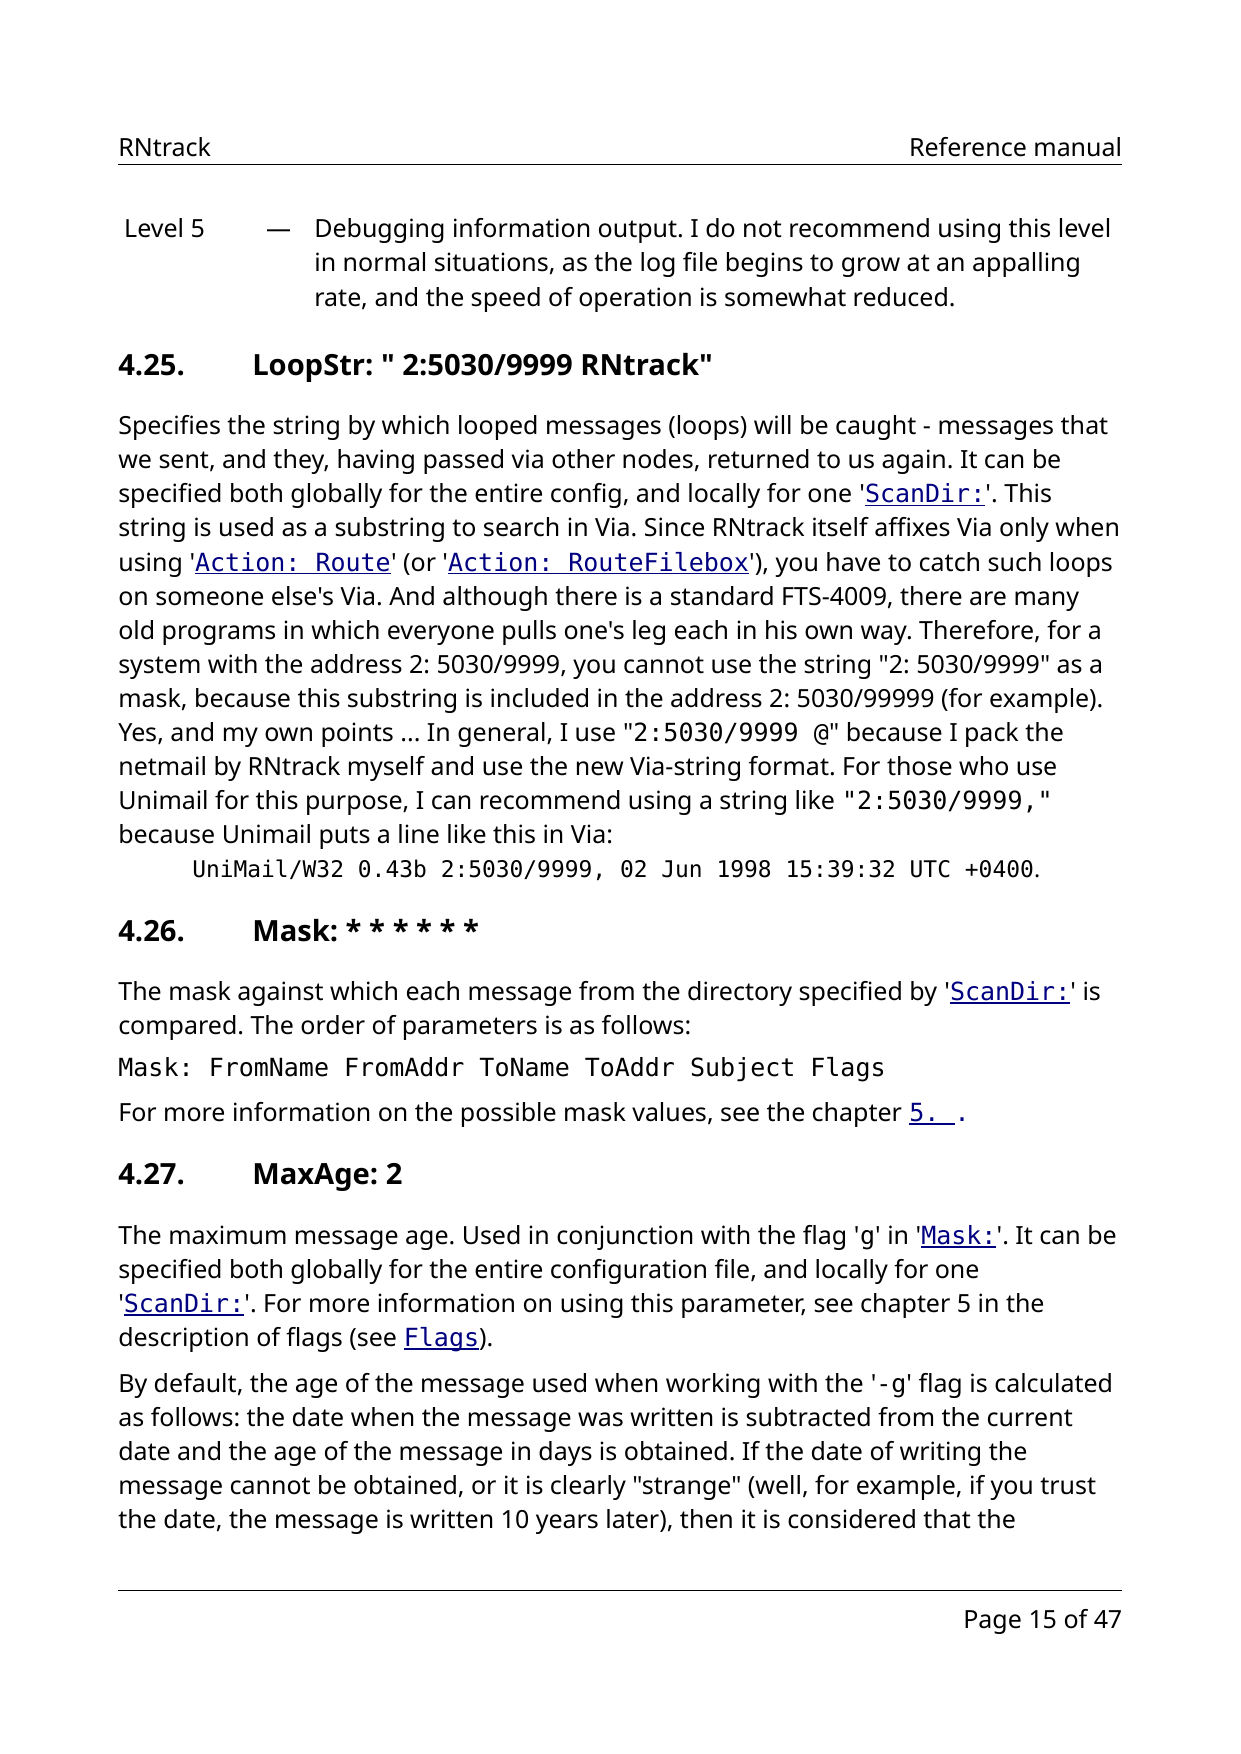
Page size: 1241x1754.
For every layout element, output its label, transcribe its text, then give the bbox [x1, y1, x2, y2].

table_cell — [260, 194, 308, 319]
text By default, the age of the message used when working with the '-g' flag is calculated as follows: the date when the message was written is subtracted from the current date and the age of the message in days is obtained. If the date of writing the message cannot be obtained, or it is clearly "strange" (well, for example, if you trust the date, the message is written 10 years later), then it is considered that the [118, 1366, 1122, 1536]
text The mask against which each message from the directory specified by 'ScanDir:' is compared. The order of parameters is as follows: [118, 974, 1122, 1042]
text The maximum message age. Used in conjunction with the flag 'g' in 'Mask:'. It can be specified both globally for the entire configuration file, and locally for one 'ScanDir:'. For more information on using this parameter, see chapter 5 in the description of flags (see Flags). [118, 1218, 1122, 1354]
table_cell Level 5 [118, 194, 260, 319]
text For more information on the possible mask values, see the chapter 5. [118, 1094, 1122, 1129]
subtitle Mask: * * * * * * [118, 910, 1122, 949]
text Specifies the string by which looped messages (loops) will be caught - messages that we sent, and they, having passed via other nodes, returned to us again. It can be specified both globally for the entire config, and locally for one 'ScanDir:'. This string is used as a substring to search in Via. Since RNtrack itself affixes Via only when using 'Action: Route' (or 'Action: RouteFilebox'), you have to catch such loops on someone else's Via. And although there is a standard FTS-4009, there are many old programs in which everyone pulls one's leg each in his own way. Therefore, for a system with the address 2: 5030/9999, you cannot use the string "2: 5030/9999" as a mask, because this substring is included in the address 2: 5030/99999 (for example). Yes, and my own points ... In general, I use "2:5030/9999 @" because I pack the netmail by RNtrack myself and use the new Via-string format. For those who use Unimail for this purpose, I can recommend using a string like "2:5030/9999," because Unimail puts a line like this in Via: UniMail/W32 0.43b 2:5030/9999, 02 Jun 1998 15:39:32 UTC +0400. [118, 408, 1122, 885]
subtitle MaxAge: 2 [118, 1154, 1122, 1193]
table_cell Debugging information output. I do not recommend using this level in normal situations, as the log file begins to grow at an appalling rate, and the speed of operation is somewhat reduced. [309, 194, 1122, 319]
text Mask: FromName FromAddr ToName ToAddr Subject Flags [118, 1054, 1122, 1083]
subtitle LoopStr: " 2:5030/9999 RNtrack" [118, 344, 1122, 384]
